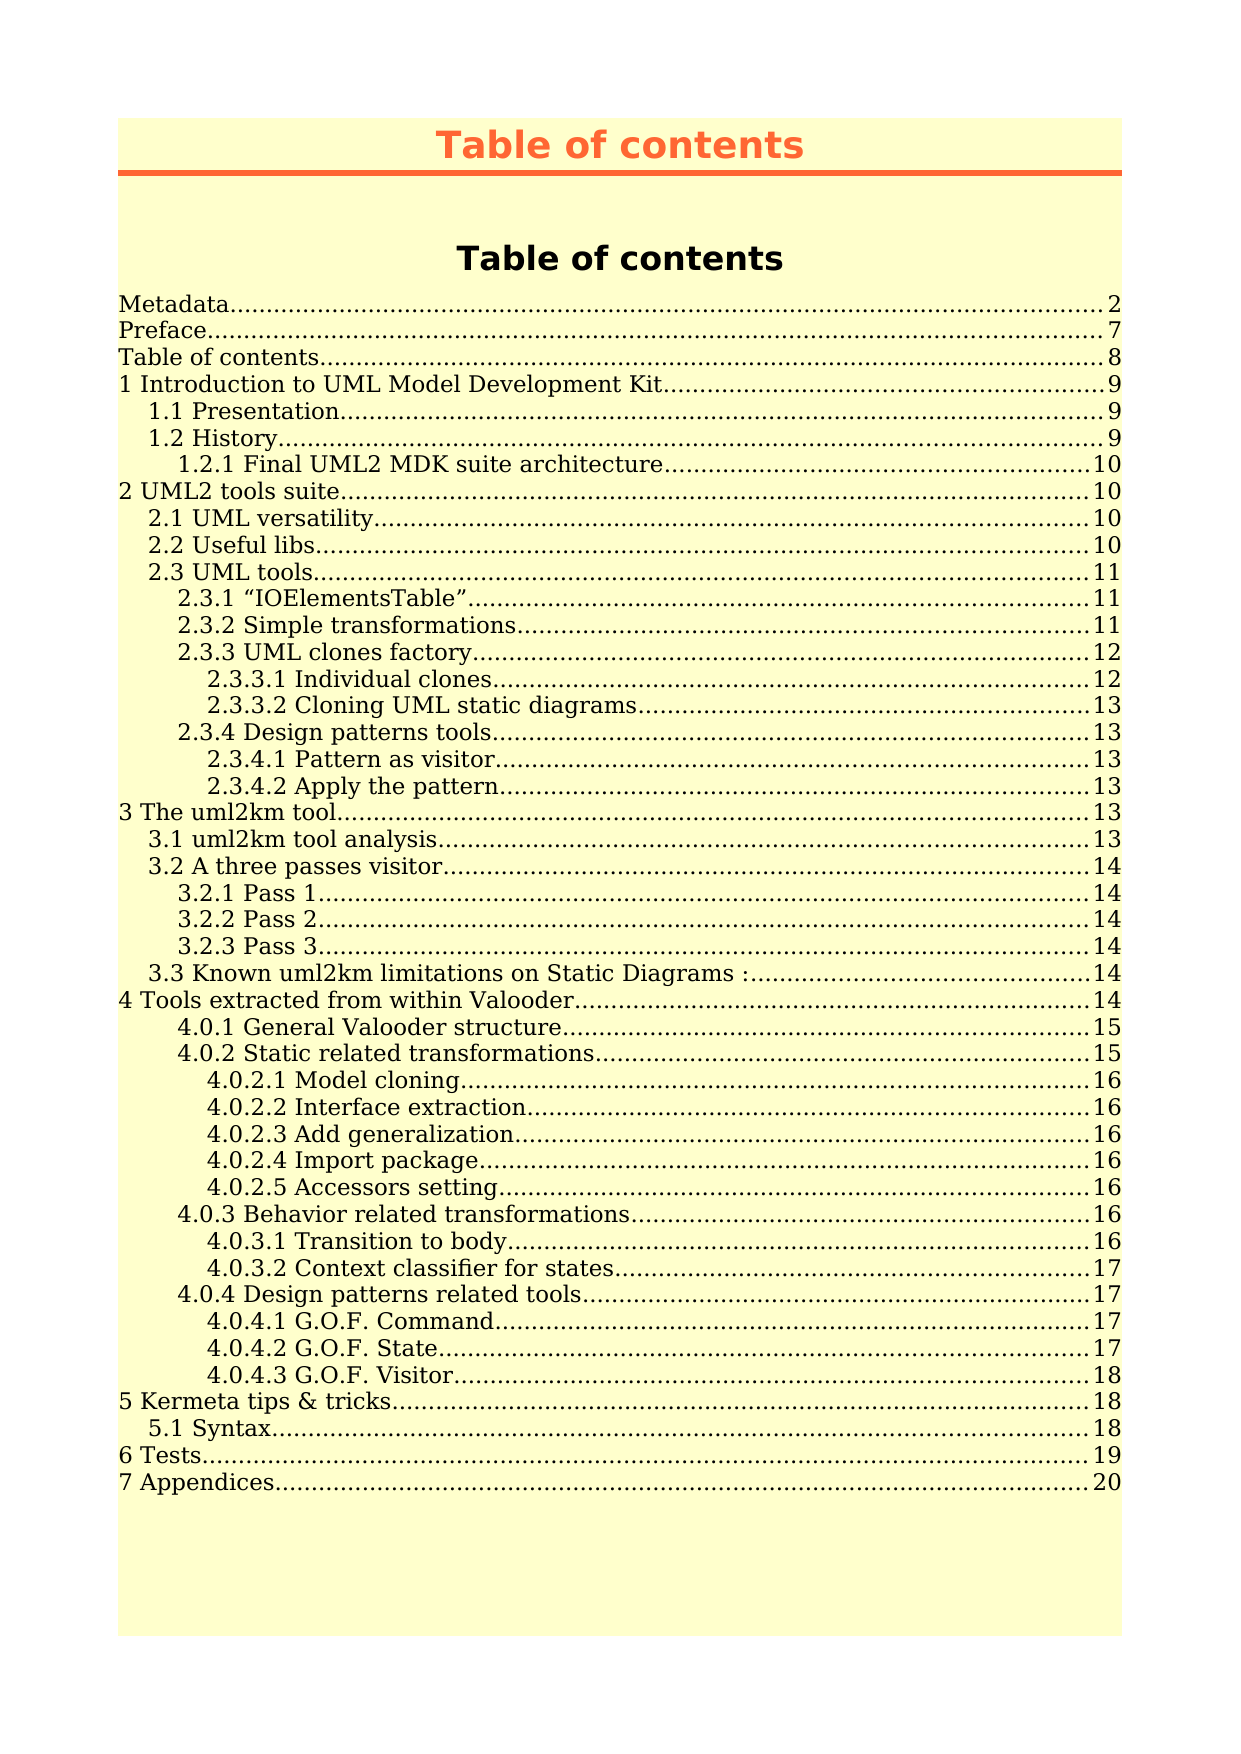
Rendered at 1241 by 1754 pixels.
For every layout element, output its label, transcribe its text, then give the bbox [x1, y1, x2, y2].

text 3.1 uml2km tool analysis 13 [148, 826, 1122, 853]
text 2.3 UML tools 11 [148, 559, 1122, 585]
text 3.2.3 Pass 3 14 [177, 933, 1122, 960]
text 4.0.3.1 Transition to body 16 [207, 1228, 1122, 1255]
text 2.3.3.2 Cloning UML static diagrams 13 [207, 692, 1122, 719]
text 4 Tools extracted from within Valooder 14 [118, 987, 1122, 1014]
text 3.2.2 Pass 2 14 [177, 907, 1122, 933]
text 2.1 UML versatility 10 [148, 505, 1122, 532]
text 2.3.3.1 Individual clones 12 [207, 666, 1122, 692]
subtitle Table of contents [118, 240, 1122, 278]
title Table of contents [118, 121, 1122, 170]
text 2.3.3 UML clones factory 12 [177, 639, 1122, 666]
text 2.3.4 Design patterns tools 13 [177, 719, 1122, 746]
text Metadata 2 [118, 291, 1122, 318]
text 5.1 Syntax 18 [148, 1415, 1122, 1442]
text 4.0.2.4 Import package 16 [207, 1148, 1122, 1174]
text 3.2.1 Pass 1 14 [177, 880, 1122, 907]
text 1.2.1 Final UML2 MDK suite architecture 10 [177, 452, 1122, 478]
text 5 Kermeta tips & tricks 18 [118, 1388, 1122, 1415]
text Table of contents 8 [118, 344, 1122, 371]
text 4.0.1 General Valooder structure 15 [177, 1014, 1122, 1041]
text 3.3 Known uml2km limitations on Static Diagrams : 14 [148, 960, 1122, 987]
text 4.0.2.1 Model cloning 16 [207, 1067, 1122, 1094]
text 4.0.2.2 Interface extraction 16 [207, 1094, 1122, 1121]
text 3.2 A three passes visitor 14 [148, 853, 1122, 880]
text 2 UML2 tools suite 10 [118, 478, 1122, 505]
text Preface 7 [118, 318, 1122, 344]
text 4.0.2.3 Add generalization 16 [207, 1121, 1122, 1148]
text 2.2 Useful libs 10 [148, 532, 1122, 559]
text 2.3.2 Simple transformations 11 [177, 612, 1122, 639]
text 2.3.1 “IOElementsTable” 11 [177, 585, 1122, 612]
text 2.3.4.2 Apply the pattern 13 [207, 773, 1122, 799]
text 4.0.2 Static related transformations 15 [177, 1041, 1122, 1067]
text 4.0.4 Design patterns related tools 17 [177, 1281, 1122, 1308]
text 1.1 Presentation 9 [148, 398, 1122, 425]
text 1.2 History 9 [148, 425, 1122, 452]
text 4.0.4.3 G.O.F. Visitor 18 [207, 1362, 1122, 1388]
text 7 Appendices 20 [118, 1469, 1122, 1496]
text 3 The uml2km tool 13 [118, 799, 1122, 826]
text 4.0.3 Behavior related transformations 16 [177, 1201, 1122, 1228]
text 4.0.4.2 G.O.F. State 17 [207, 1335, 1122, 1362]
text 4.0.4.1 G.O.F. Command 17 [207, 1308, 1122, 1335]
text 6 Tests 19 [118, 1442, 1122, 1469]
text 1 Introduction to UML Model Development Kit 9 [118, 371, 1122, 398]
text 2.3.4.1 Pattern as visitor 13 [207, 746, 1122, 773]
text 4.0.3.2 Context classifier for states 17 [207, 1255, 1122, 1281]
text 4.0.2.5 Accessors setting 16 [207, 1174, 1122, 1201]
